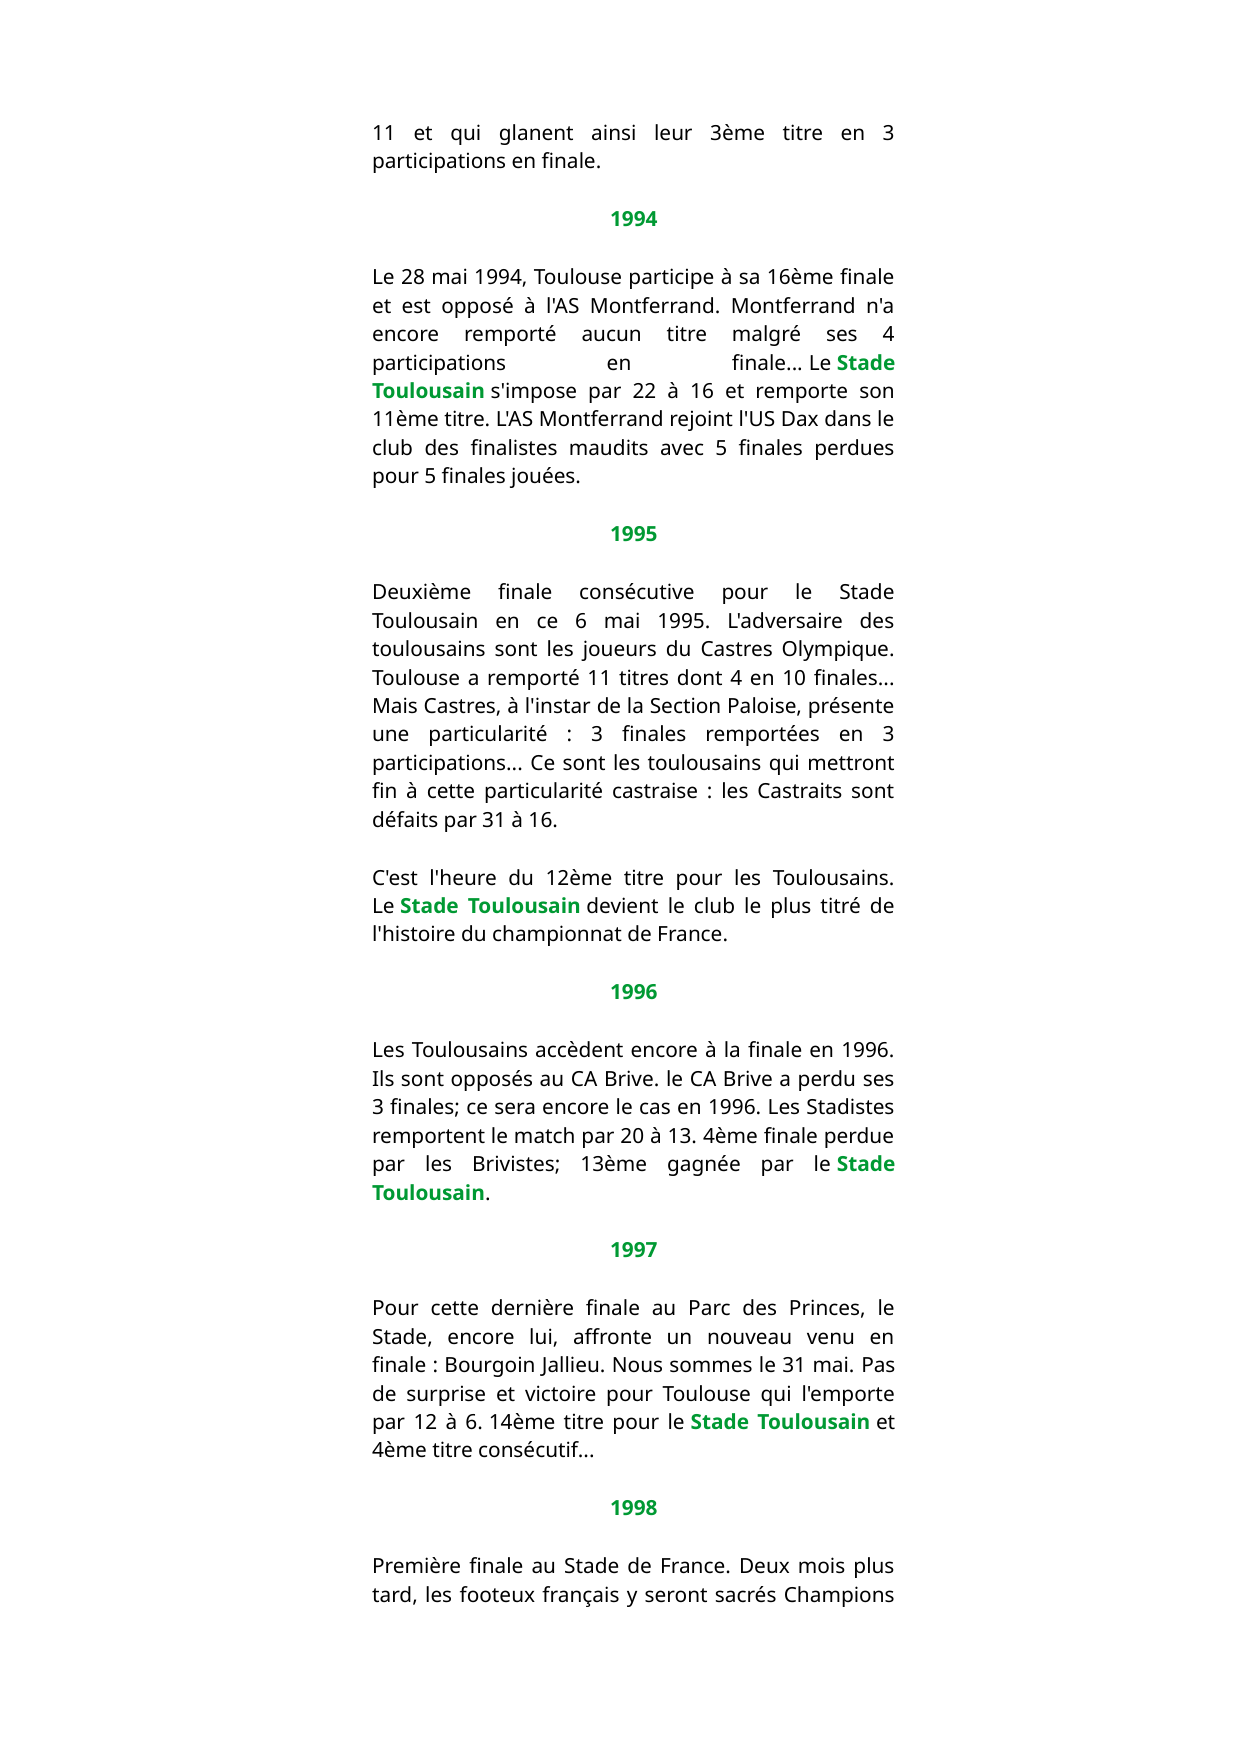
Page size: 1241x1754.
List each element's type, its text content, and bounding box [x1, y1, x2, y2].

table_cell 11 et qui glanent ainsi leur 3ème titre en 3 participations en finale. 1994 Le 28 mai 1994, Toulouse participe à sa 16ème finale et est opposé à l'AS Montferrand. Montferrand n'a encore remporté aucun titre malgré ses 4 participations en finale... Le Stade Toulousain s'impose par 22 à 16 et remporte son 11ème titre. L'AS Montferrand rejoint l'US Dax dans le club des finalistes maudits avec 5 finales perdues pour 5 finales jouées. 1995 Deuxième finale consécutive pour le Stade Toulousain en ce 6 mai 1995. L'adversaire des toulousains sont les joueurs du Castres Olympique. Toulouse a remporté 11 titres dont 4 en 10 finales... Mais Castres, à l'instar de la Section Paloise, présente une particularité : 3 finales remportées en 3 participations... Ce sont les toulousains qui mettront fin à cette particularité castraise : les Castraits sont défaits par 31 à 16. C'est l'heure du 12ème titre pour les Toulousains. Le Stade Toulousain devient le club le plus titré de l'histoire du championnat de France. 1996 Les Toulousains accèdent encore à la finale en 1996. Ils sont opposés au CA Brive. le CA Brive a perdu ses 3 finales; ce sera encore le cas en 1996. Les Stadistes remportent le match par 20 à 13. 4ème finale perdue par les Brivistes; 13ème gagnée par le Stade Toulousain. 1997 Pour cette dernière finale au Parc des Princes, le Stade, encore lui, affronte un nouveau venu en finale : Bourgoin Jallieu. Nous sommes le 31 mai. Pas de surprise et victoire pour Toulouse qui l'emporte par 12 à 6. 14ème titre pour le Stade Toulousain et 4ème titre consécutif... 1998 Première finale au Stade de France. Deux mois plus tard, les footeux français y seront sacrés Champions [372, 118, 895, 1608]
table_cell [345, 118, 372, 1608]
